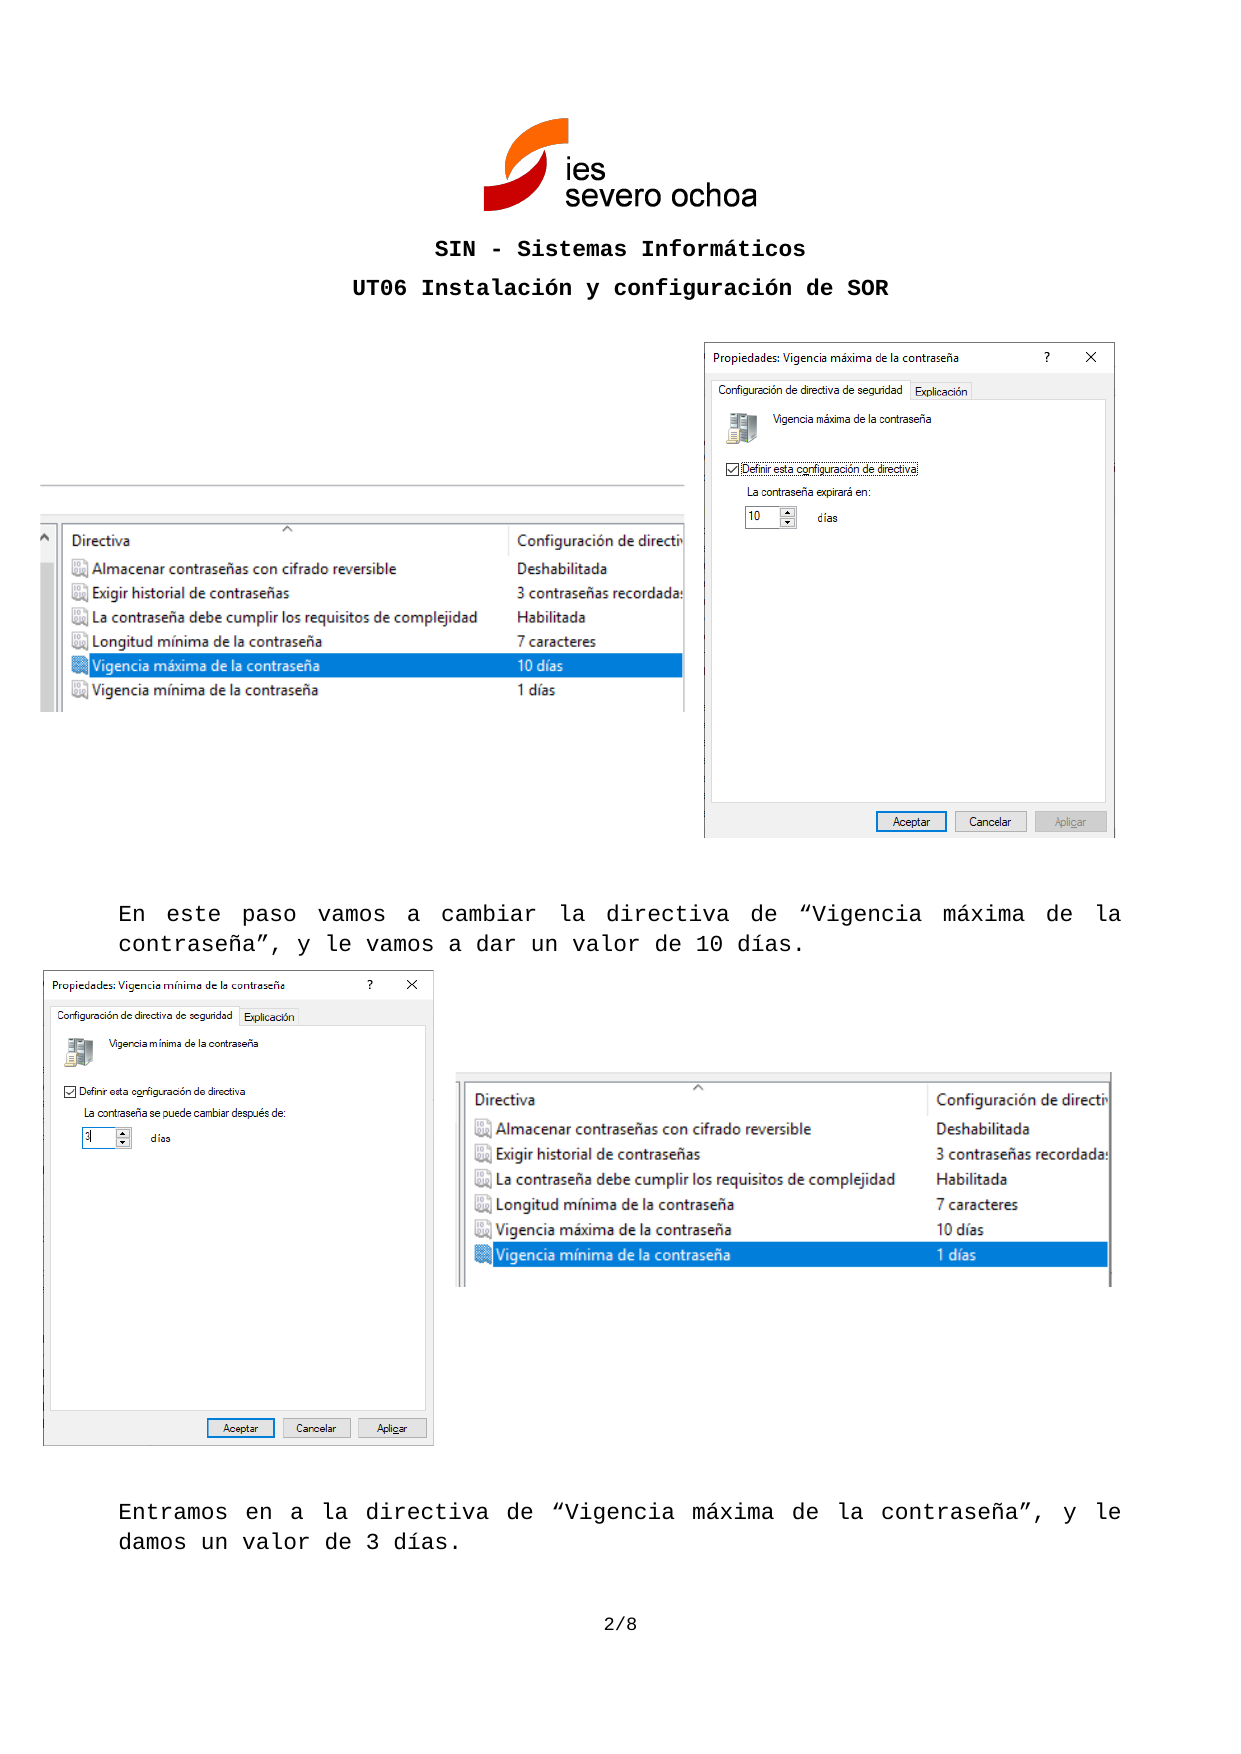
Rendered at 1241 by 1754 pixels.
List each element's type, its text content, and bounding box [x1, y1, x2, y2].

picture [43, 969, 434, 1446]
picture [40, 476, 685, 712]
picture [704, 340, 1116, 838]
picture [483, 118, 757, 211]
text Entramos en a la directiva de “Vigencia máxima de la contraseña”, y le damos un valor de 3 días. [118, 1501, 1122, 1556]
picture [455, 1072, 1113, 1287]
text En este paso vamos a cambiar la directiva de “Vigencia máxima de la contraseña”, y le vamos a dar un valor de 10 días. [118, 903, 1122, 958]
